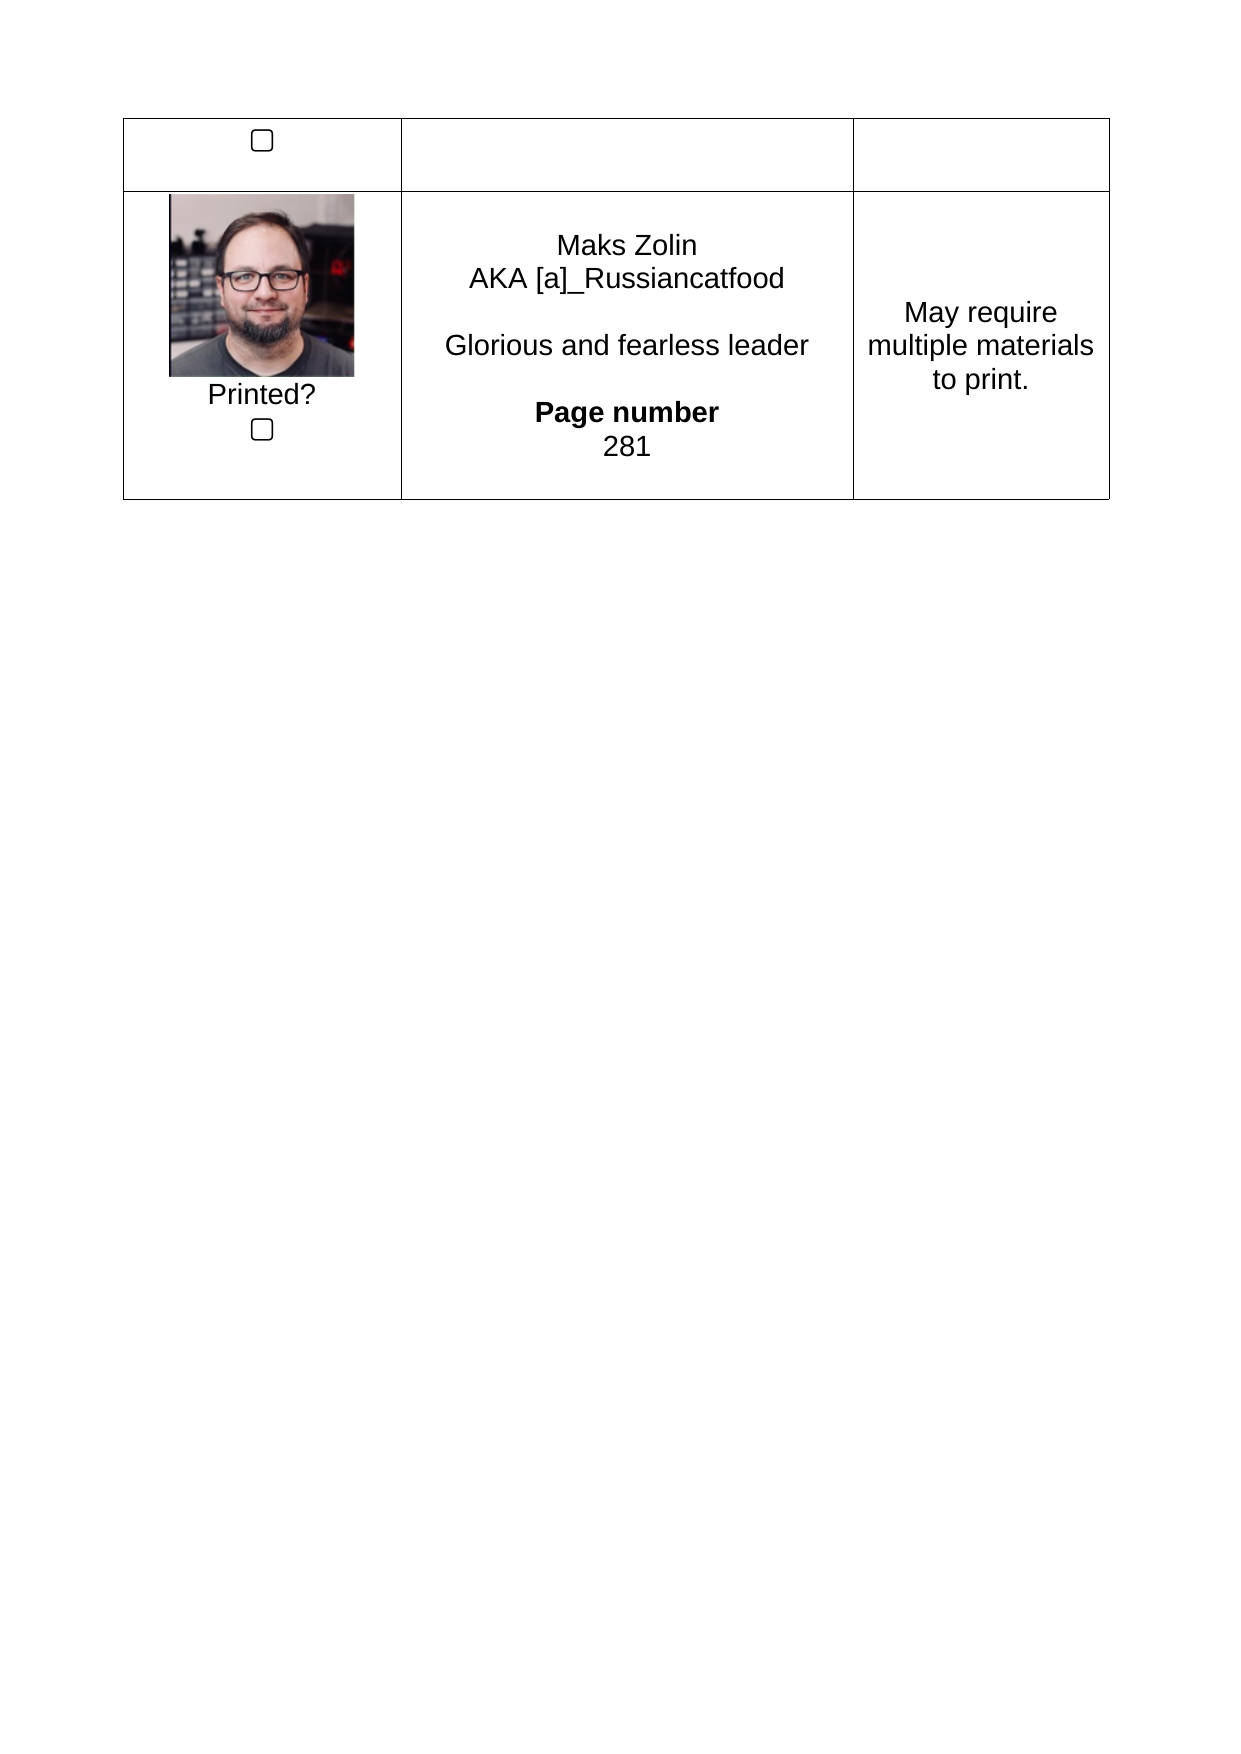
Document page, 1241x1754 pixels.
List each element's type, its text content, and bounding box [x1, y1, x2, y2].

picture [169, 194, 355, 377]
table_cell [402, 119, 853, 191]
table_cell Printed? ▢ [124, 192, 401, 499]
table_cell ▢ [124, 119, 401, 191]
table_cell Maks Zolin AKA [a]_Russiancatfood Glorious and fearless leader Page number 281 [402, 192, 853, 499]
table_cell May require multiple materials to print. [854, 192, 1109, 499]
table_cell [854, 119, 1109, 191]
